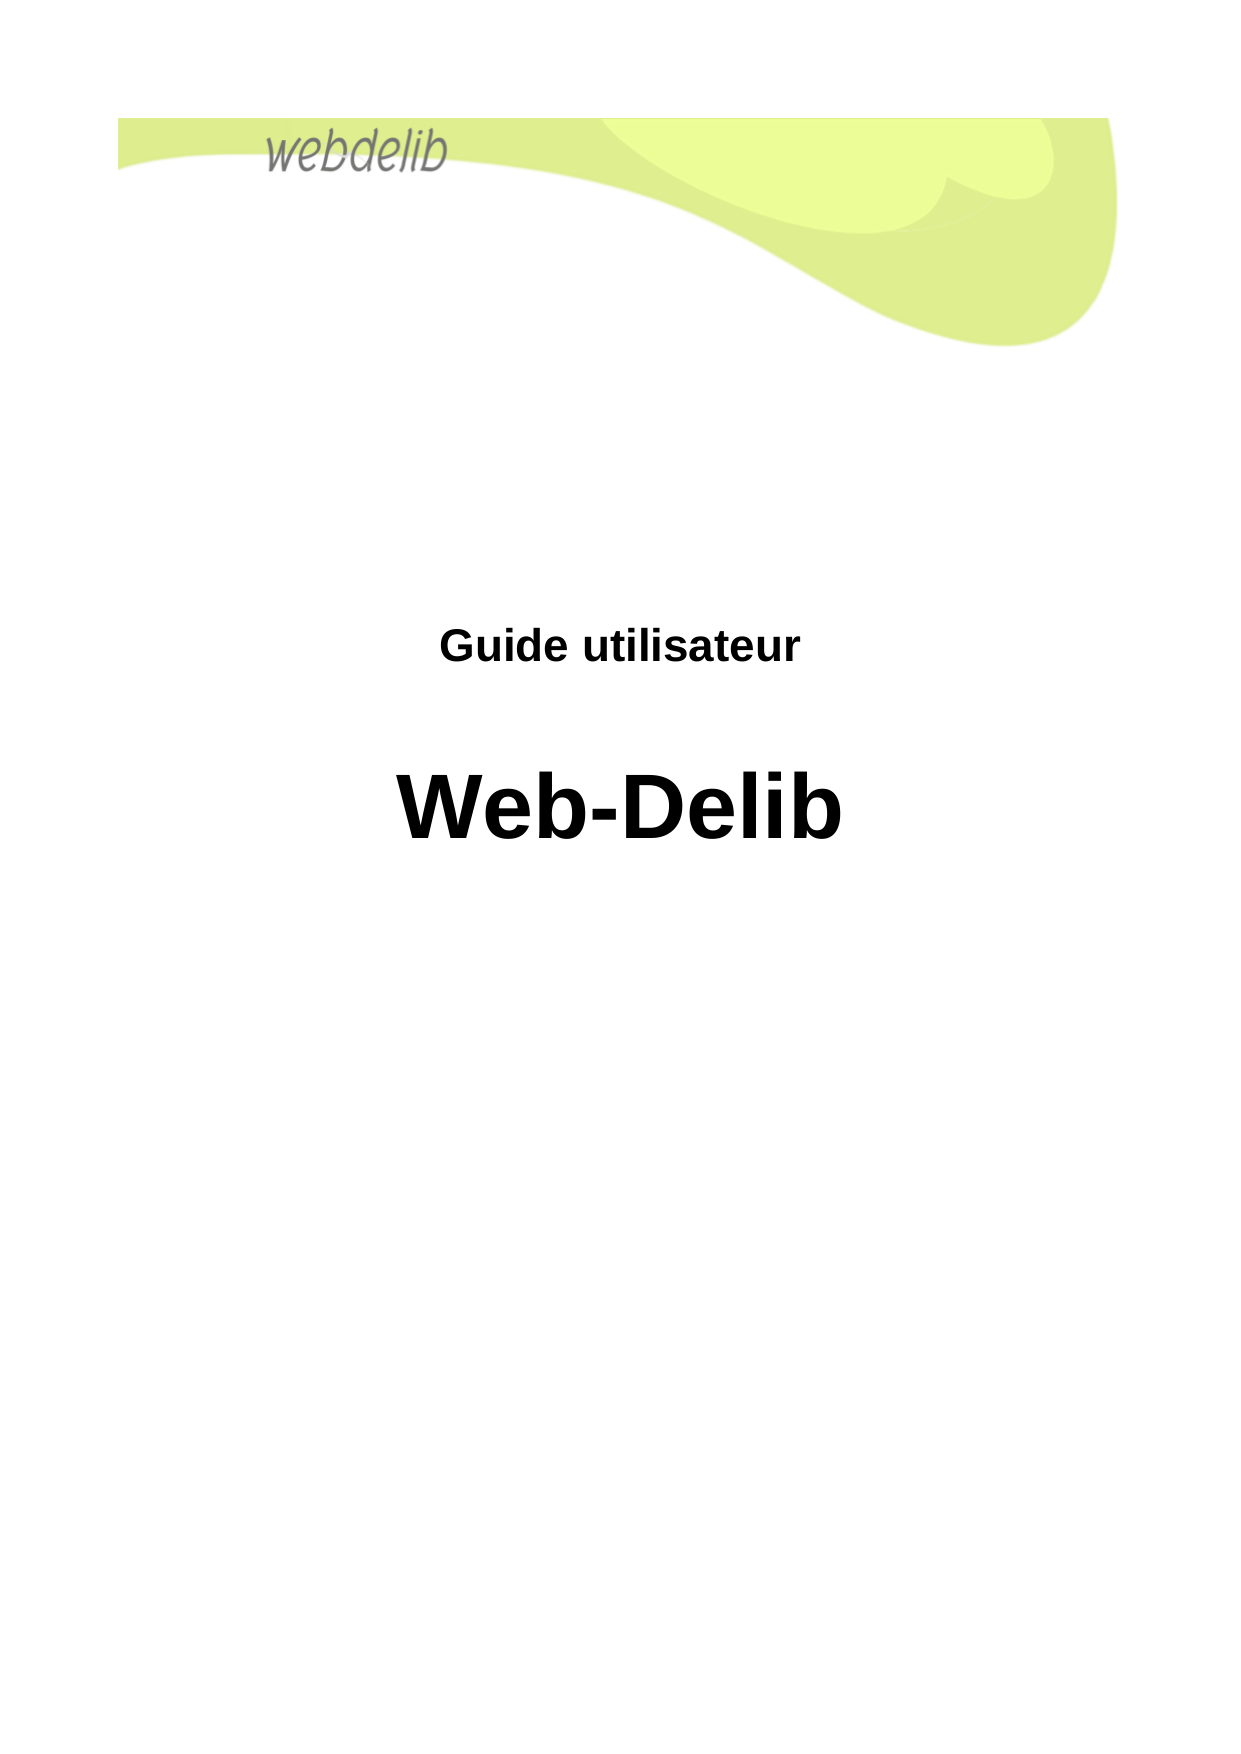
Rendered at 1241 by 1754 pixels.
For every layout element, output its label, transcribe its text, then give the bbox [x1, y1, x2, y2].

text Guide utilisateur [118, 620, 1122, 672]
text Web-Delib [118, 755, 1122, 858]
picture [118, 118, 1123, 369]
